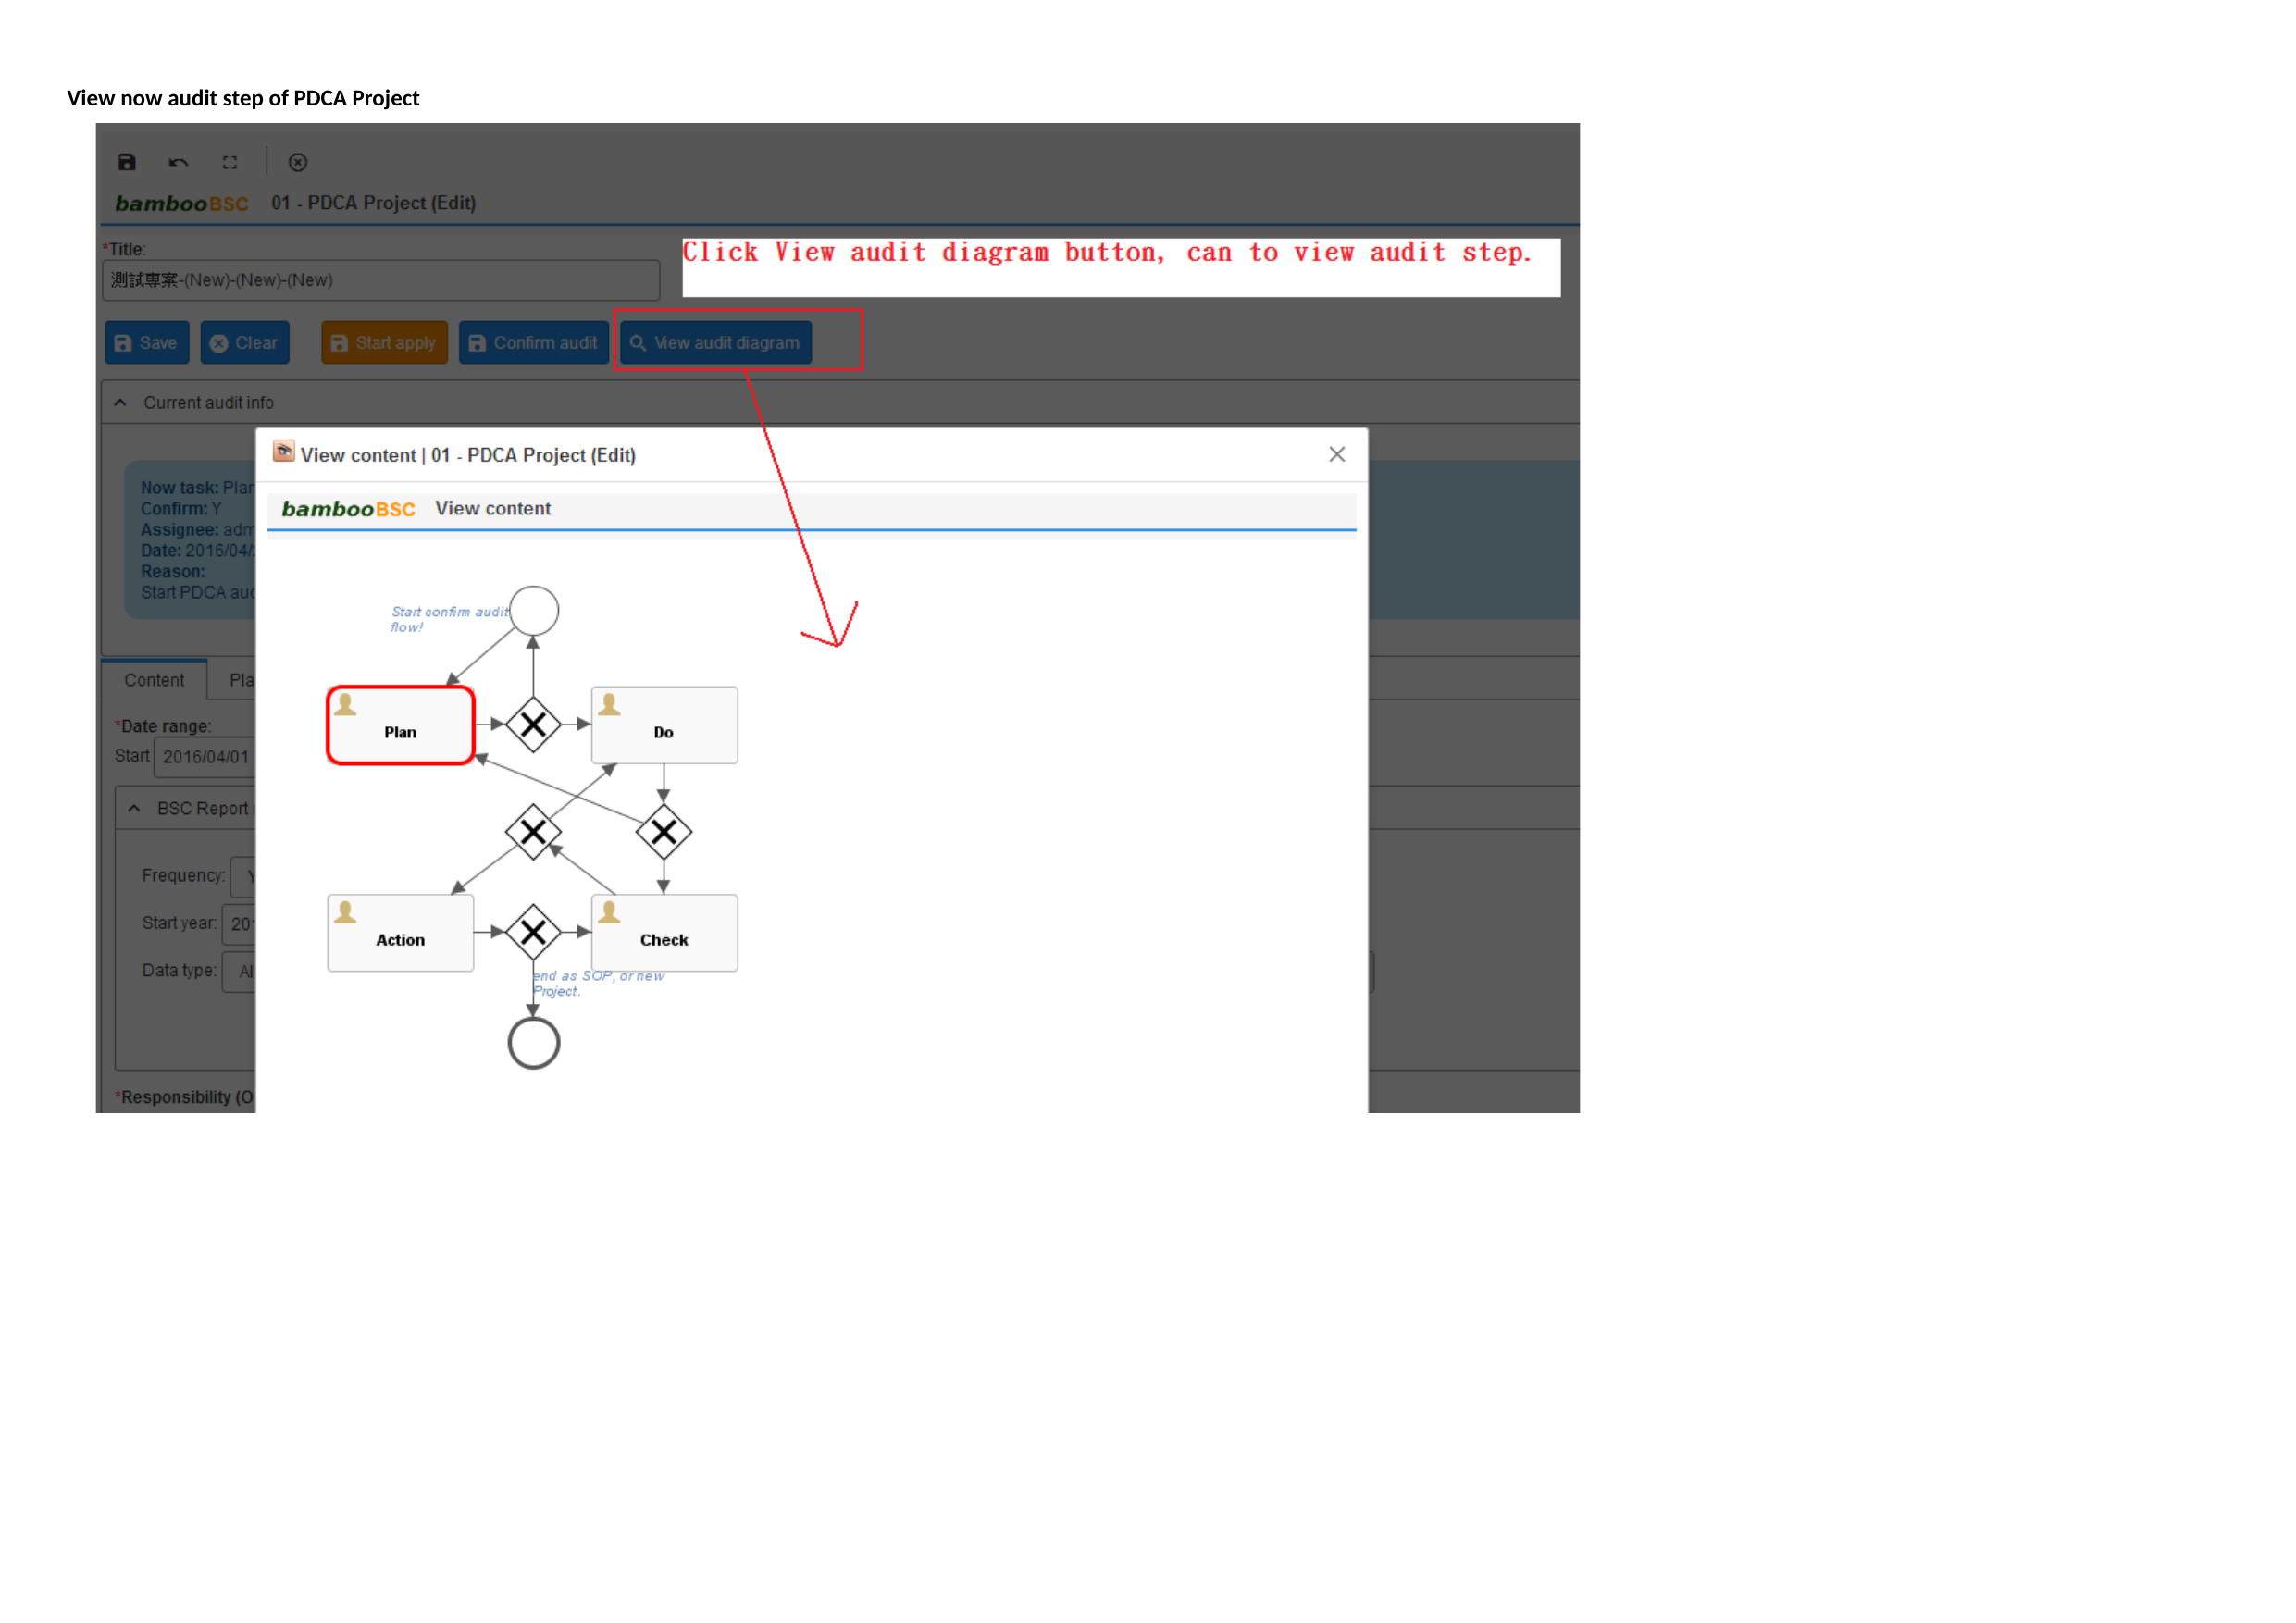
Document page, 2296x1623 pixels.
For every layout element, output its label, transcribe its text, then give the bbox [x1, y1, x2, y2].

text View now audit step of PDCA Project [67, 82, 2226, 118]
